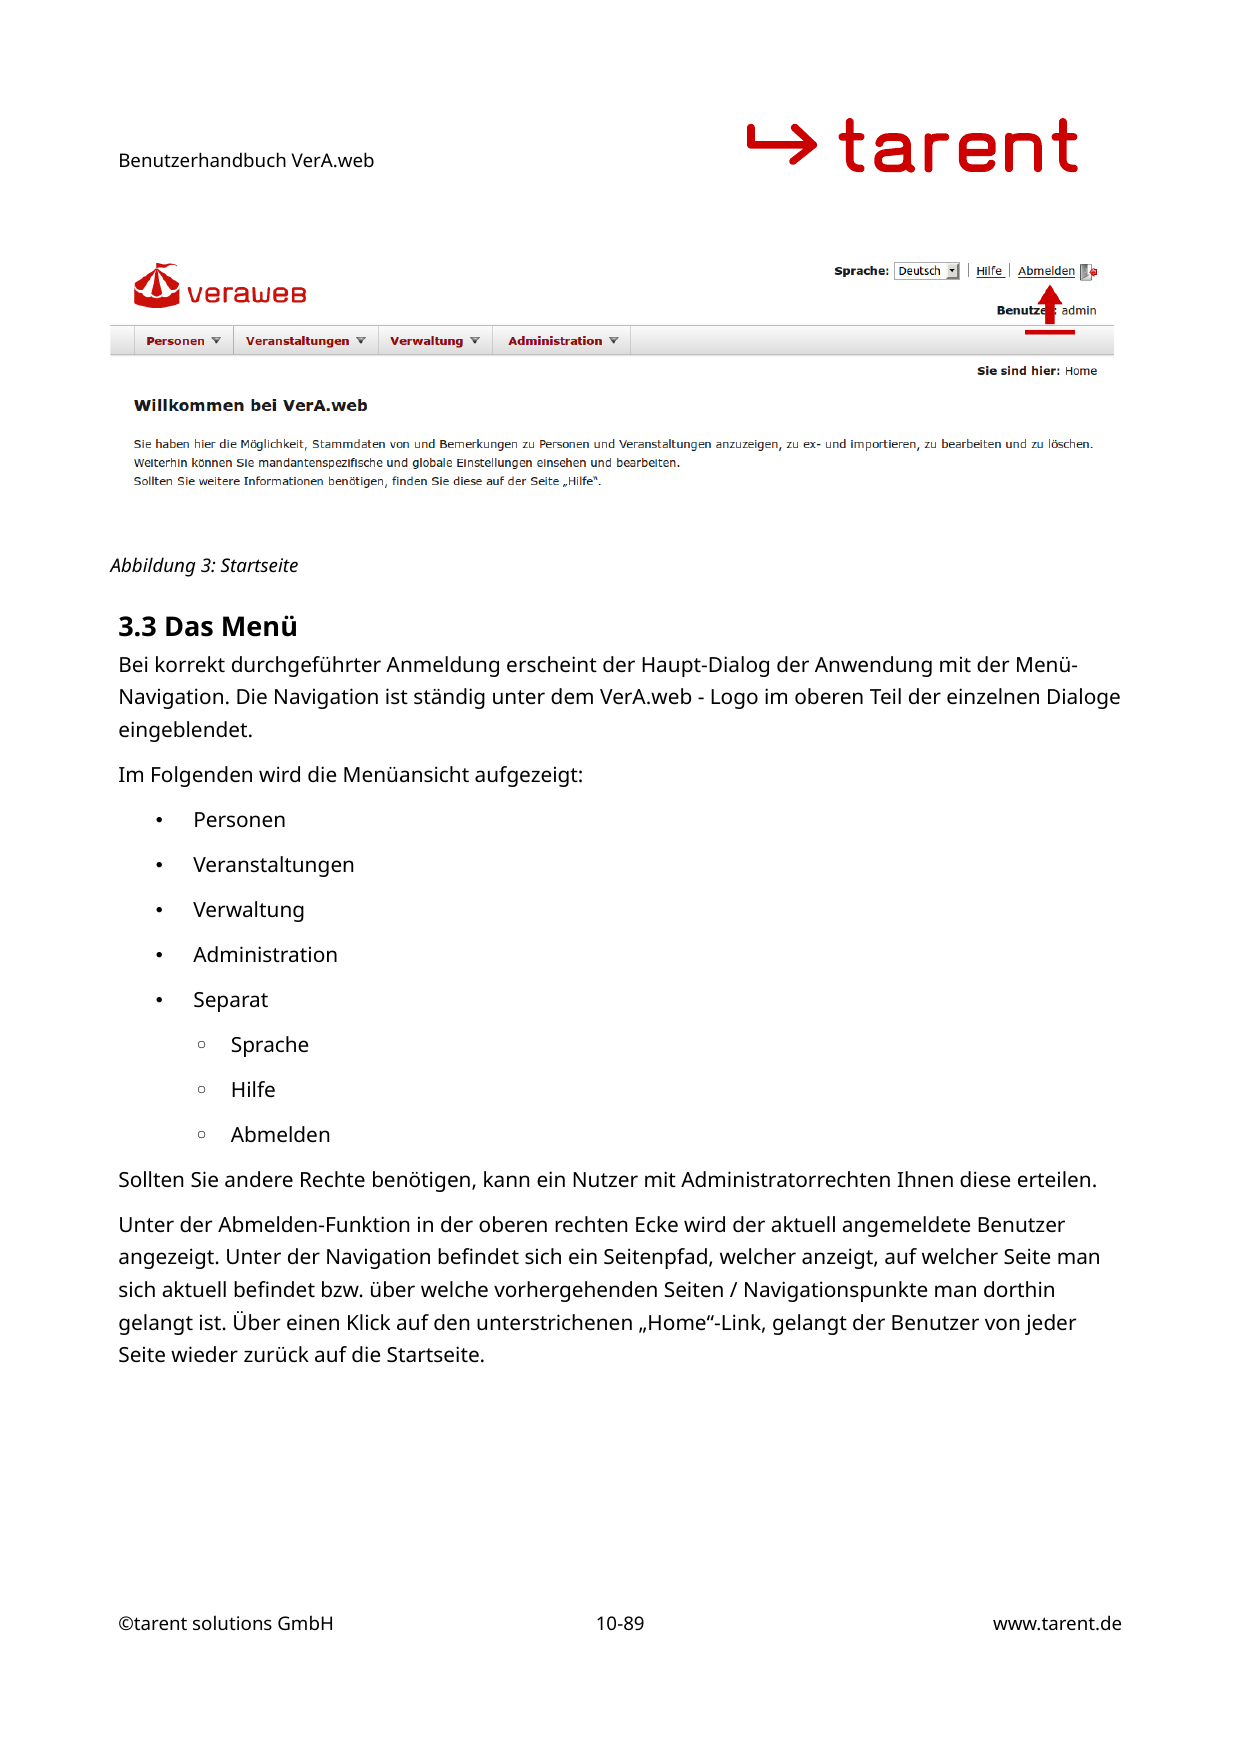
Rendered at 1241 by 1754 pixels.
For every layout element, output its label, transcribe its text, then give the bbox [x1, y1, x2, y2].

list Hilfe [193, 1075, 1122, 1103]
text Sollten Sie andere Rechte benötigen, kann ein Nutzer mit Administratorrechten Ihnen diese erteilen. [118, 1165, 1122, 1193]
text Unter der Abmelden-Funktion in der oberen rechten Ecke wird der aktuell angemeldete Benutzer angezeigt. Unter der Navigation befindet sich ein Seitenpfad, welcher anzeigt, auf welcher Seite man sich aktuell befindet bzw. über welche vorhergehenden Seiten / Navigationspunkte man dorthin gelangt ist. Über einen Klick auf den unterstrichenen „Home“-Link, gelangt der Benutzer von jeder Seite wieder zurück auf die Startseite. [118, 1210, 1122, 1369]
subtitle Das Menü [110, 245, 1122, 644]
list Abmelden [193, 1120, 1122, 1148]
list Separat [156, 985, 1122, 1013]
list Administration [156, 940, 1122, 968]
list Personen [156, 805, 1122, 833]
text Abbildung 3: Startseite [110, 526, 1114, 578]
list Sprache [193, 1030, 1122, 1058]
list Verwaltung [156, 895, 1122, 923]
text Im Folgenden wird die Menüansicht aufgezeigt: [118, 760, 1122, 788]
text Bei korrekt durchgeführter Anmeldung erscheint der Haupt-Dialog der Anwendung mit der Menü-Navigation. Die Navigation ist ständig unter dem VerA.web - Logo im oberen Teil der einzelnen Dialoge eingeblendet. [118, 650, 1122, 743]
list Veranstaltungen [156, 850, 1122, 878]
picture [110, 256, 1115, 526]
